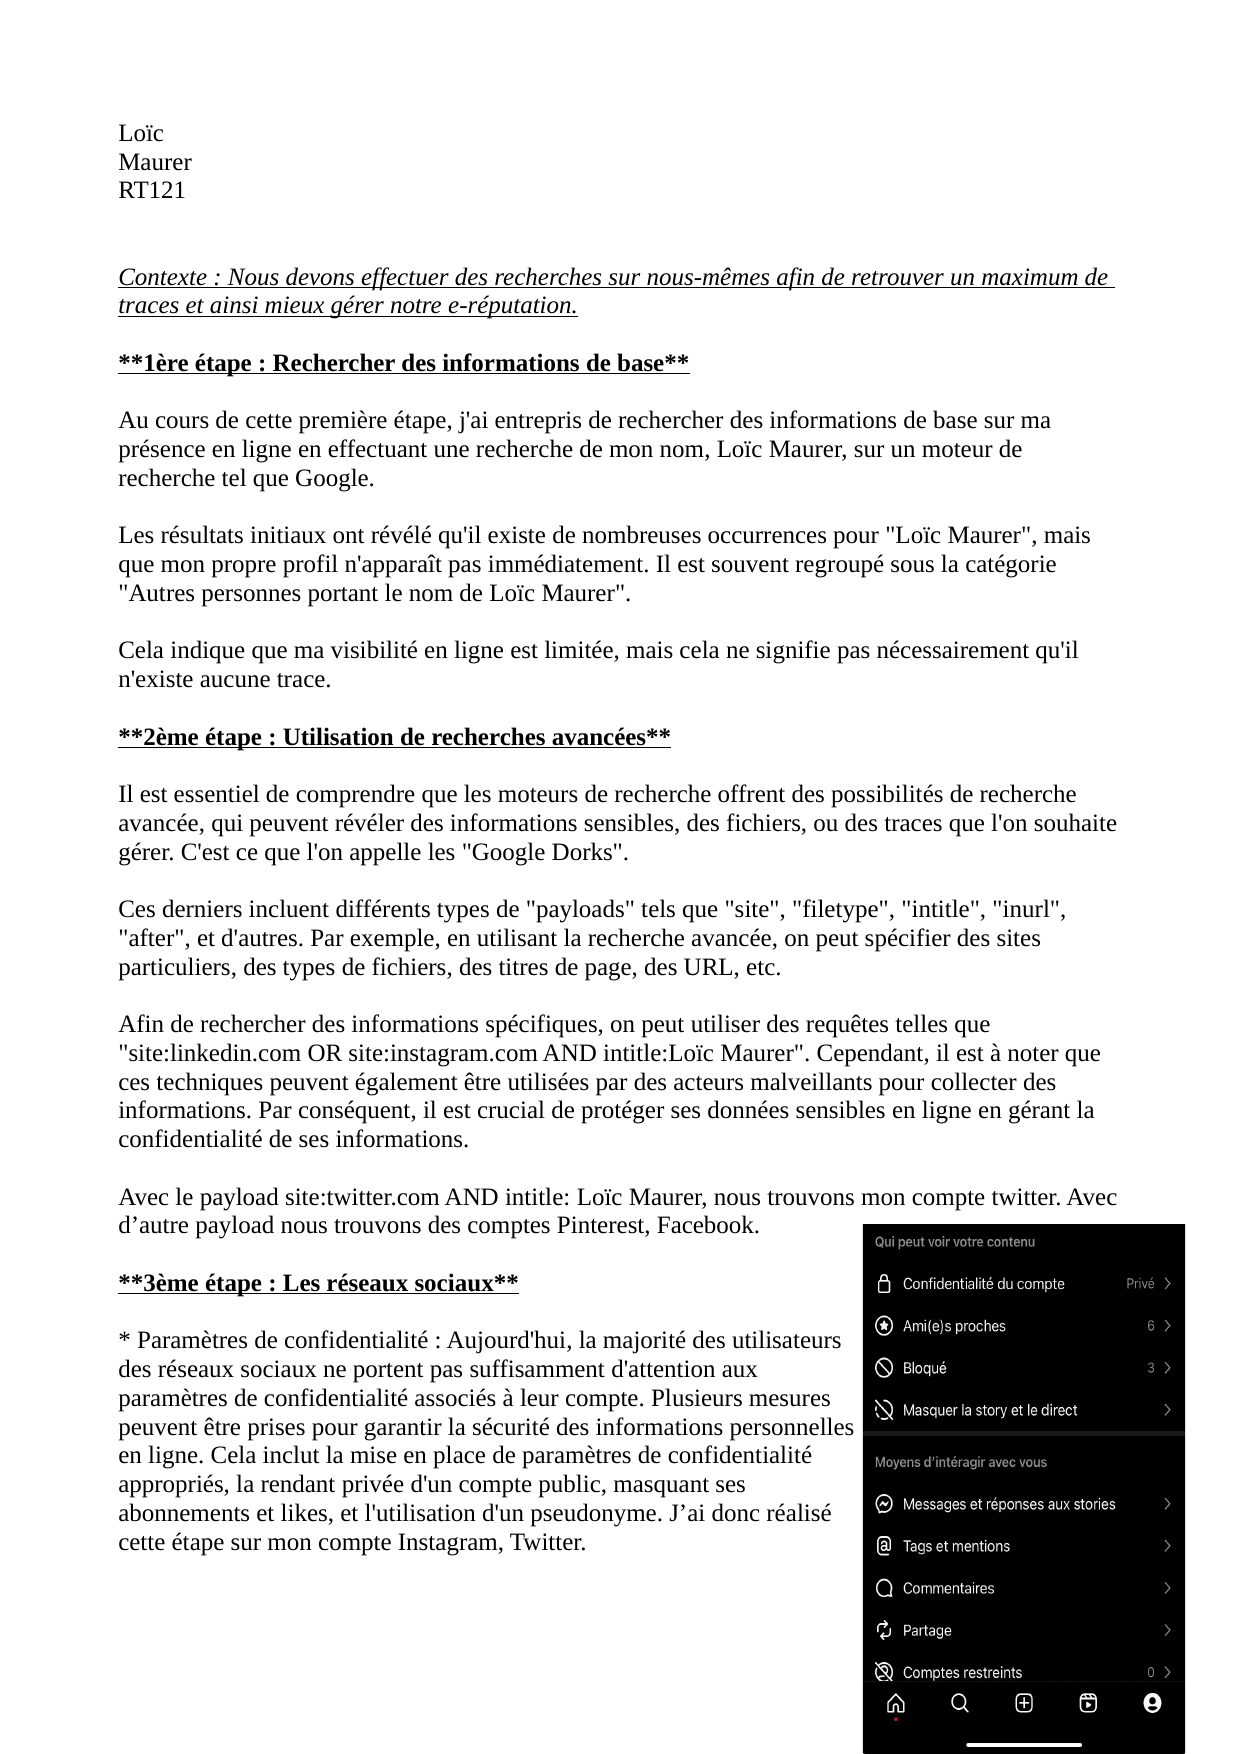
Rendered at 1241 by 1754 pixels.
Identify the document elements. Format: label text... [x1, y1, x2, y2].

text **3ème étape : Les réseaux sociaux** [118, 1268, 862, 1297]
text Il est essentiel de comprendre que les moteurs de recherche offrent des possibilités de recherche avancée, qui peuvent révéler des informations sensibles, des fichiers, ou des traces que l'on souhaite gérer. C'est ce que l'on appelle les "Google Dorks". [118, 779, 1122, 866]
text Contexte : Nous devons effectuer des recherches sur nous-mêmes afin de retrouver un maximum de traces et ainsi mieux gérer notre e-réputation. [118, 262, 1122, 319]
picture [862, 1224, 1186, 1754]
text Au cours de cette première étape, j'ai entrepris de rechercher des informations de base sur ma présence en ligne en effectuant une recherche de mon nom, Loïc Maurer, sur un moteur de recherche tel que Google. [118, 406, 1122, 492]
text RT121 [118, 176, 1122, 204]
text Loïc [118, 118, 1122, 147]
text **2ème étape : Utilisation de recherches avancées** [118, 722, 1122, 751]
text Cela indique que ma visibilité en ligne est limitée, mais cela ne signifie pas nécessairement qu'il n'existe aucune trace. [118, 636, 1122, 693]
text **1ère étape : Rechercher des informations de base** [118, 348, 1122, 377]
text * Paramètres de confidentialité : Aujourd'hui, la majorité des utilisateurs des réseaux sociaux ne portent pas suffisamment d'attention aux paramètres de confidentialité associés à leur compte. Plusieurs mesures peuvent être prises pour garantir la sécurité des informations personnelles en ligne. Cela inclut la mise en place de paramètres de confidentialité appropriés, la rendant privée d'un compte public, masquant ses abonnements et likes, et l'utilisation d'un pseudonyme. J’ai donc réalisé cette étape sur mon compte Instagram, Twitter. [118, 1326, 862, 1556]
text Ces derniers incluent différents types de "payloads" tels que "site", "filetype", "intitle", "inurl", "after", et d'autres. Par exemple, en utilisant la recherche avancée, on peut spécifier des sites particuliers, des types de fichiers, des titres de page, des URL, etc. [118, 894, 1122, 981]
text Les résultats initiaux ont révélé qu'il existe de nombreuses occurrences pour "Loïc Maurer", mais que mon propre profil n'apparaît pas immédiatement. Il est souvent regroupé sous la catégorie "Autres personnes portant le nom de Loïc Maurer". [118, 521, 1122, 607]
text Avec le payload site:twitter.com AND intitle: Loïc Maurer, nous trouvons mon compte twitter. Avec d’autre payload nous trouvons des comptes Pinterest, Facebook. [118, 1182, 1122, 1239]
text Afin de rechercher des informations spécifiques, on peut utiliser des requêtes telles que "site:linkedin.com OR site:instagram.com AND intitle:Loïc Maurer". Cependant, il est à noter que ces techniques peuvent également être utilisées par des acteurs malveillants pour collecter des informations. Par conséquent, il est crucial de protéger ses données sensibles en ligne en gérant la confidentialité de ses informations. [118, 1009, 1122, 1153]
text Maurer [118, 147, 1122, 176]
